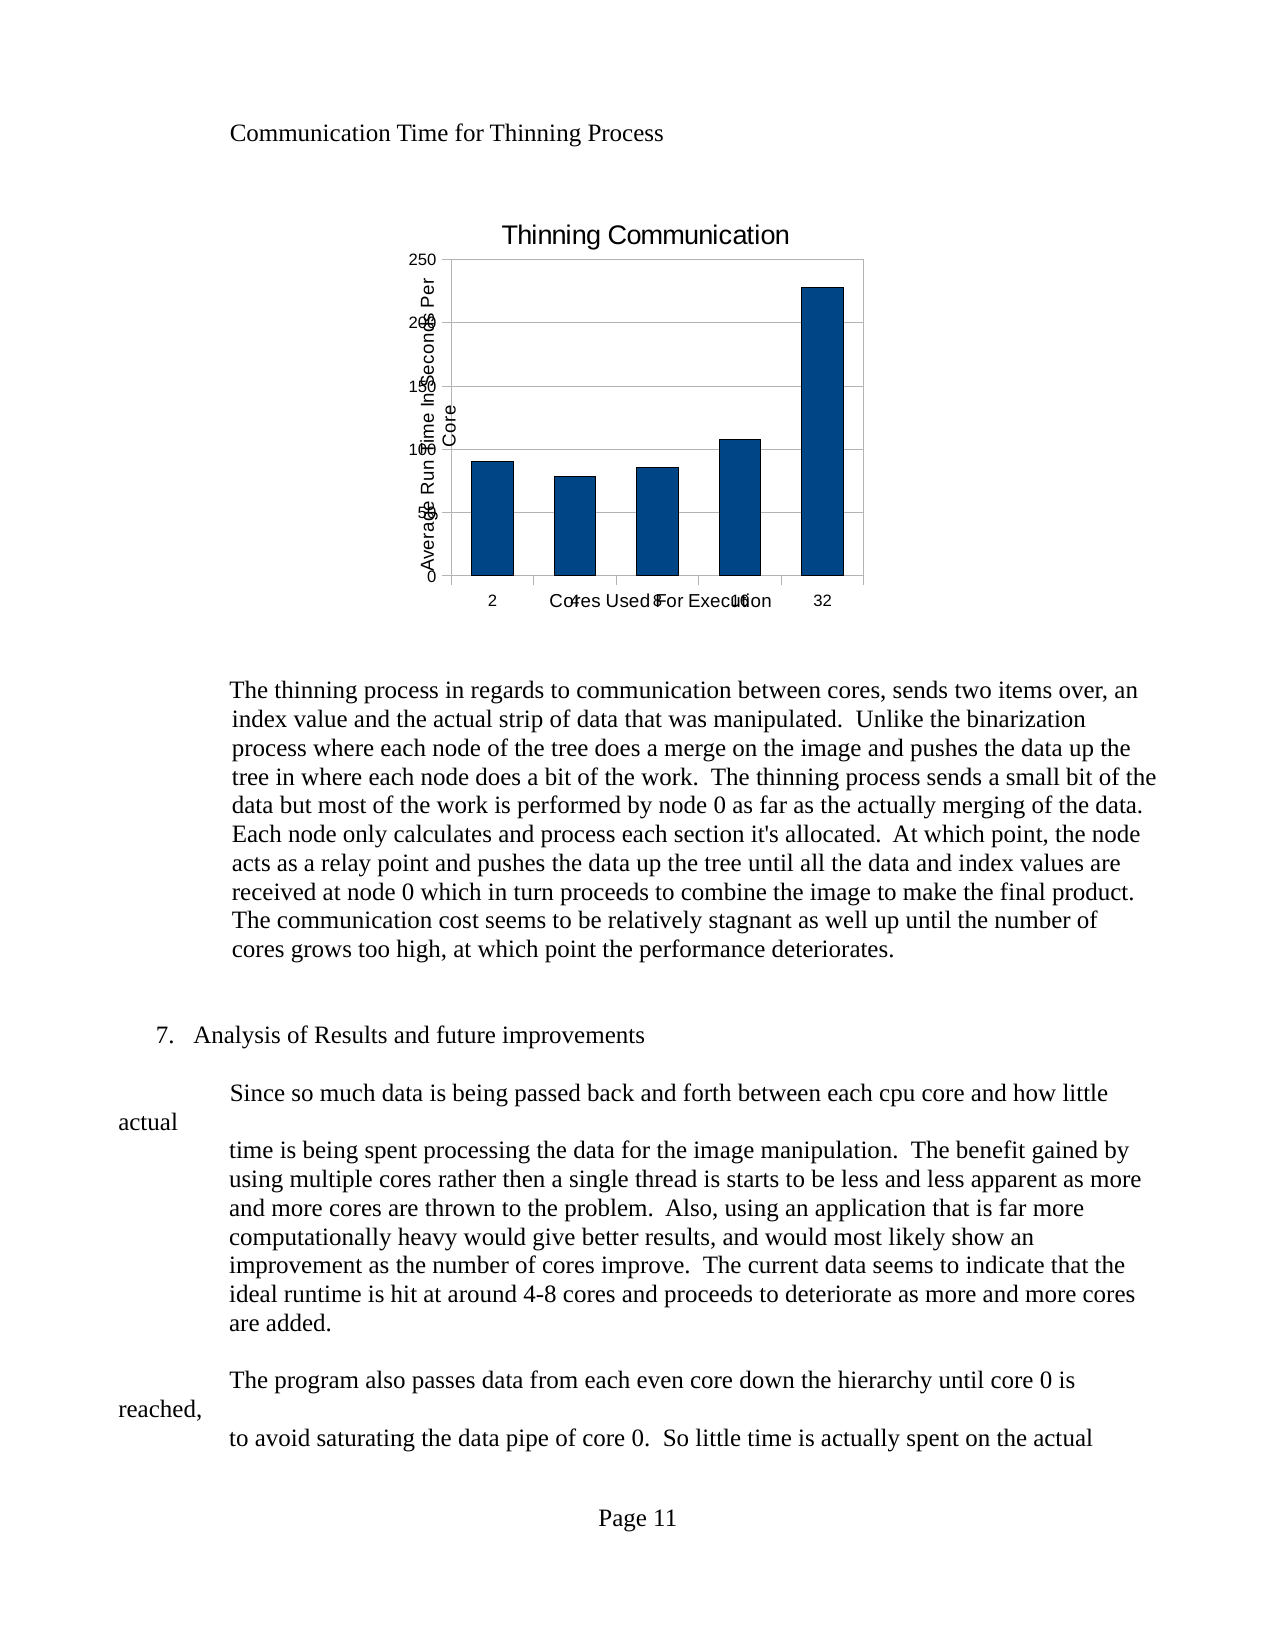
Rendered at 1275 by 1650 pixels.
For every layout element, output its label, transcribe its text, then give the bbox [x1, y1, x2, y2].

text The program also passes data from each even core down the hierarchy until core 0 is reached, [118, 1365, 1157, 1423]
text Since so much data is being passed back and forth between each cpu core and how little actual [118, 1078, 1157, 1135]
text index value and the actual strip of data that was manipulated. Unlike the binarization process where each node of the tree does a merge on the image and pushes the data up the tree in where each node does a bit of the work. The thinning process sends a small bit of the data but most of the work is performed by node 0 as far as the actually merging of the data. Each node only calculates and process each section it's allocated. At which point, the node acts as a relay point and pushes the data up the tree until all the data and index values are received at node 0 which in turn proceeds to combine the image to make the final product. The communication cost seems to be relatively stagnant as well up until the number of cores grows too high, at which point the performance deteriorates. [232, 704, 1157, 963]
text time is being spent processing the data for the image manipulation. The benefit gained by using multiple cores rather then a single thread is starts to be less and less apparent as more and more cores are thrown to the problem. Also, using an application that is far more computationally heavy would give better results, and would most likely show an improvement as the number of cores improve. The current data seems to indicate that the ideal runtime is hit at around 4-8 cores and proceeds to deteriorate as more and more cores are added. [229, 1135, 1157, 1337]
text to avoid saturating the data pipe of core 0. So little time is actually spent on the actual [229, 1423, 1157, 1452]
text Communication Time for Thinning Process [118, 118, 1157, 147]
text The thinning process in regards to communication between cores, sends two items over, an [118, 675, 1157, 704]
list Analysis of Results and future improvements [156, 1020, 1157, 1049]
